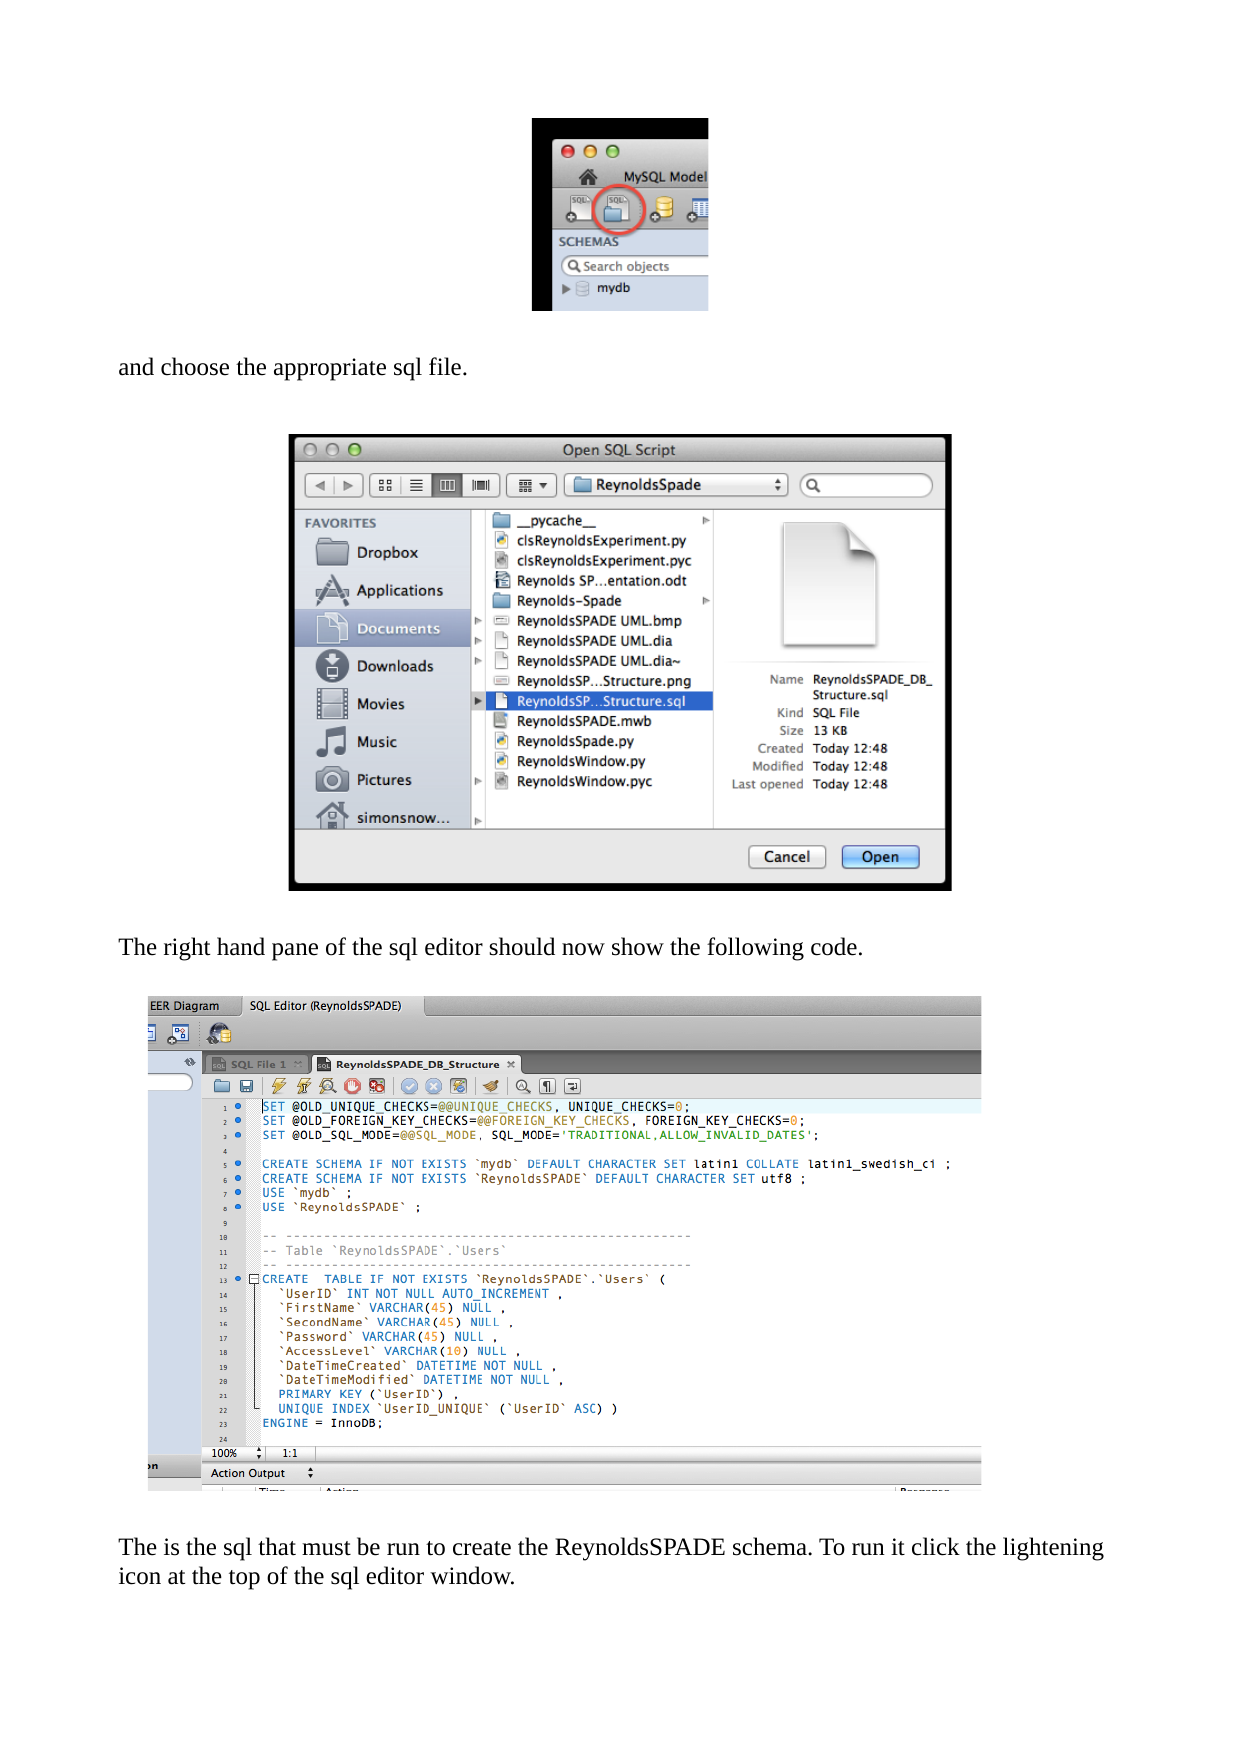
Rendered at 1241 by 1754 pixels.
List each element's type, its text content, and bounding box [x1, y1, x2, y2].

picture [288, 434, 952, 891]
text The right hand pane of the sql editor should now show the following code. [118, 932, 1122, 961]
text The is the sql that must be run to create the ReynoldsSPADE schema. To run it click the lightening icon at the top of the sql editor window. [118, 1532, 1122, 1590]
picture [147, 996, 982, 1491]
text and choose the appropriate sql file. [118, 352, 1122, 380]
picture [531, 118, 709, 311]
